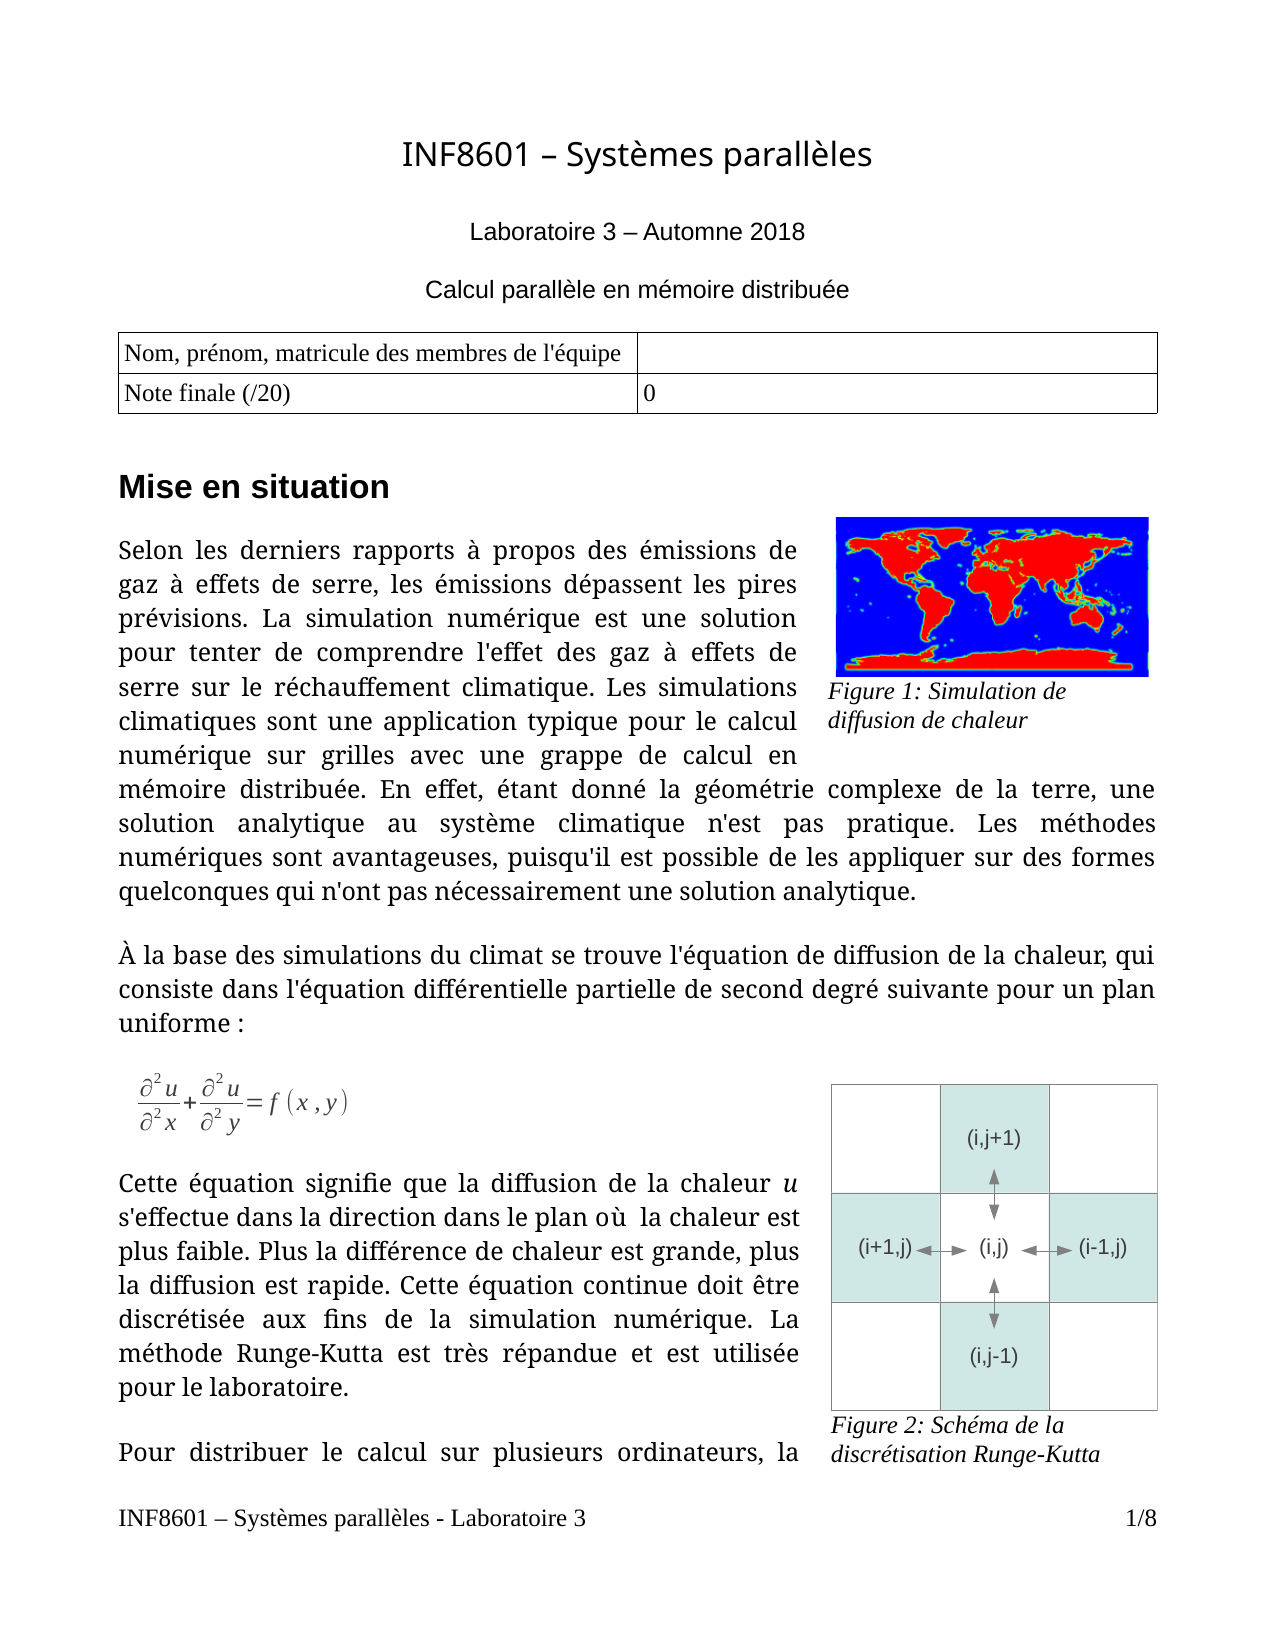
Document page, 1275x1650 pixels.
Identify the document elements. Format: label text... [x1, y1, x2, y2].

text Figure 2: Schéma de la discrétisation Runge-Kutta [831, 1411, 1157, 1468]
text Calcul parallèle en mémoire distribuée [118, 275, 1157, 303]
table_header [638, 333, 1157, 373]
table_cell Note finale (/20) [119, 374, 637, 413]
subtitle Mise en situation [118, 467, 1157, 505]
text Pour distribuer le calcul sur plusieurs ordinateurs, la [118, 1434, 831, 1468]
table_cell 0 [638, 374, 1157, 413]
table_header Nom, prénom, matricule des membres de l'équipe [119, 333, 637, 373]
text À la base des simulations du climat se trouve l'équation de diffusion de la chaleur, qui consiste dans l'équation différentielle partielle de second degré suivante pour un plan uniforme : [118, 938, 1157, 1040]
text Figure 1: Simulation de diffusion de chaleur [828, 530, 1157, 734]
text INF8601 – Systèmes parallèles [118, 131, 1157, 176]
text Selon les derniers rapports à propos des émissions de gaz à effets de serre, les émissions dépassent les pires prévisions. La simulation numérique est une solution pour tenter de comprendre l'effet des gaz à effets de serre sur le réchauffement climatique. Les simulations climatiques sont une application typique pour le calcul numérique sur grilles avec une grappe de calcul en mémoire distribuée. En effet, étant donné la géométrie complexe de la terre, une solution analytique au système climatique n'est pas pratique. Les méthodes numériques sont avantageuses, puisqu'il est possible de les appliquer sur des formes quelconques qui n'ont pas nécessairement une solution analytique. [118, 533, 1157, 908]
text Cette équation signifie que la diffusion de la chaleur u s'effectue dans la direction dans le plan où la chaleur est plus faible. Plus la différence de chaleur est grande, plus la diffusion est rapide. Cette équation continue doit être discrétisée aux fins de la simulation numérique. La méthode Runge-Kutta est très répandue et est utilisée pour le laboratoire. [118, 1166, 830, 1404]
picture [835, 517, 1149, 677]
text Laboratoire 3 – Automne 2018 [118, 217, 1157, 246]
